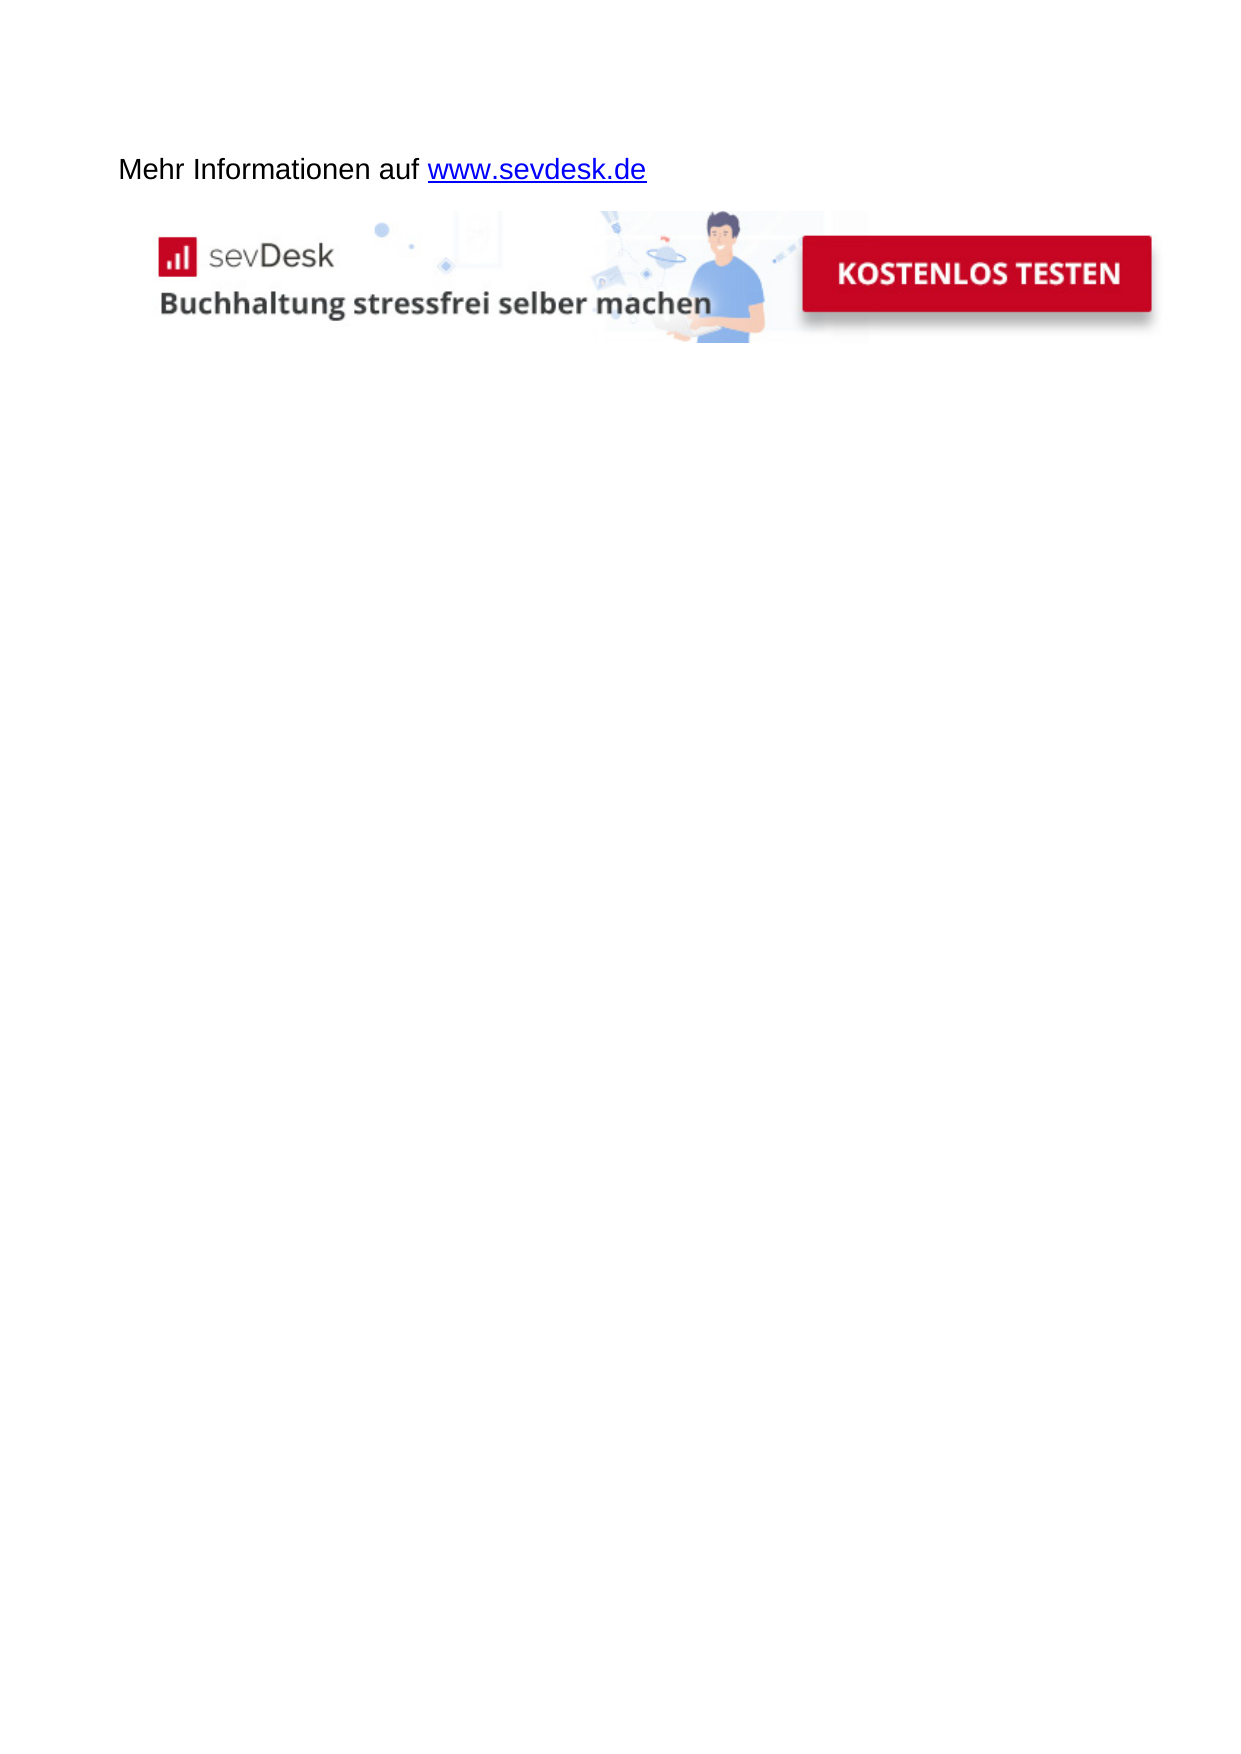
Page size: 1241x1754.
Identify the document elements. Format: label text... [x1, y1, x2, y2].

picture [118, 211, 1181, 343]
text Mehr Informationen auf www.sevdesk.de [118, 148, 1181, 186]
